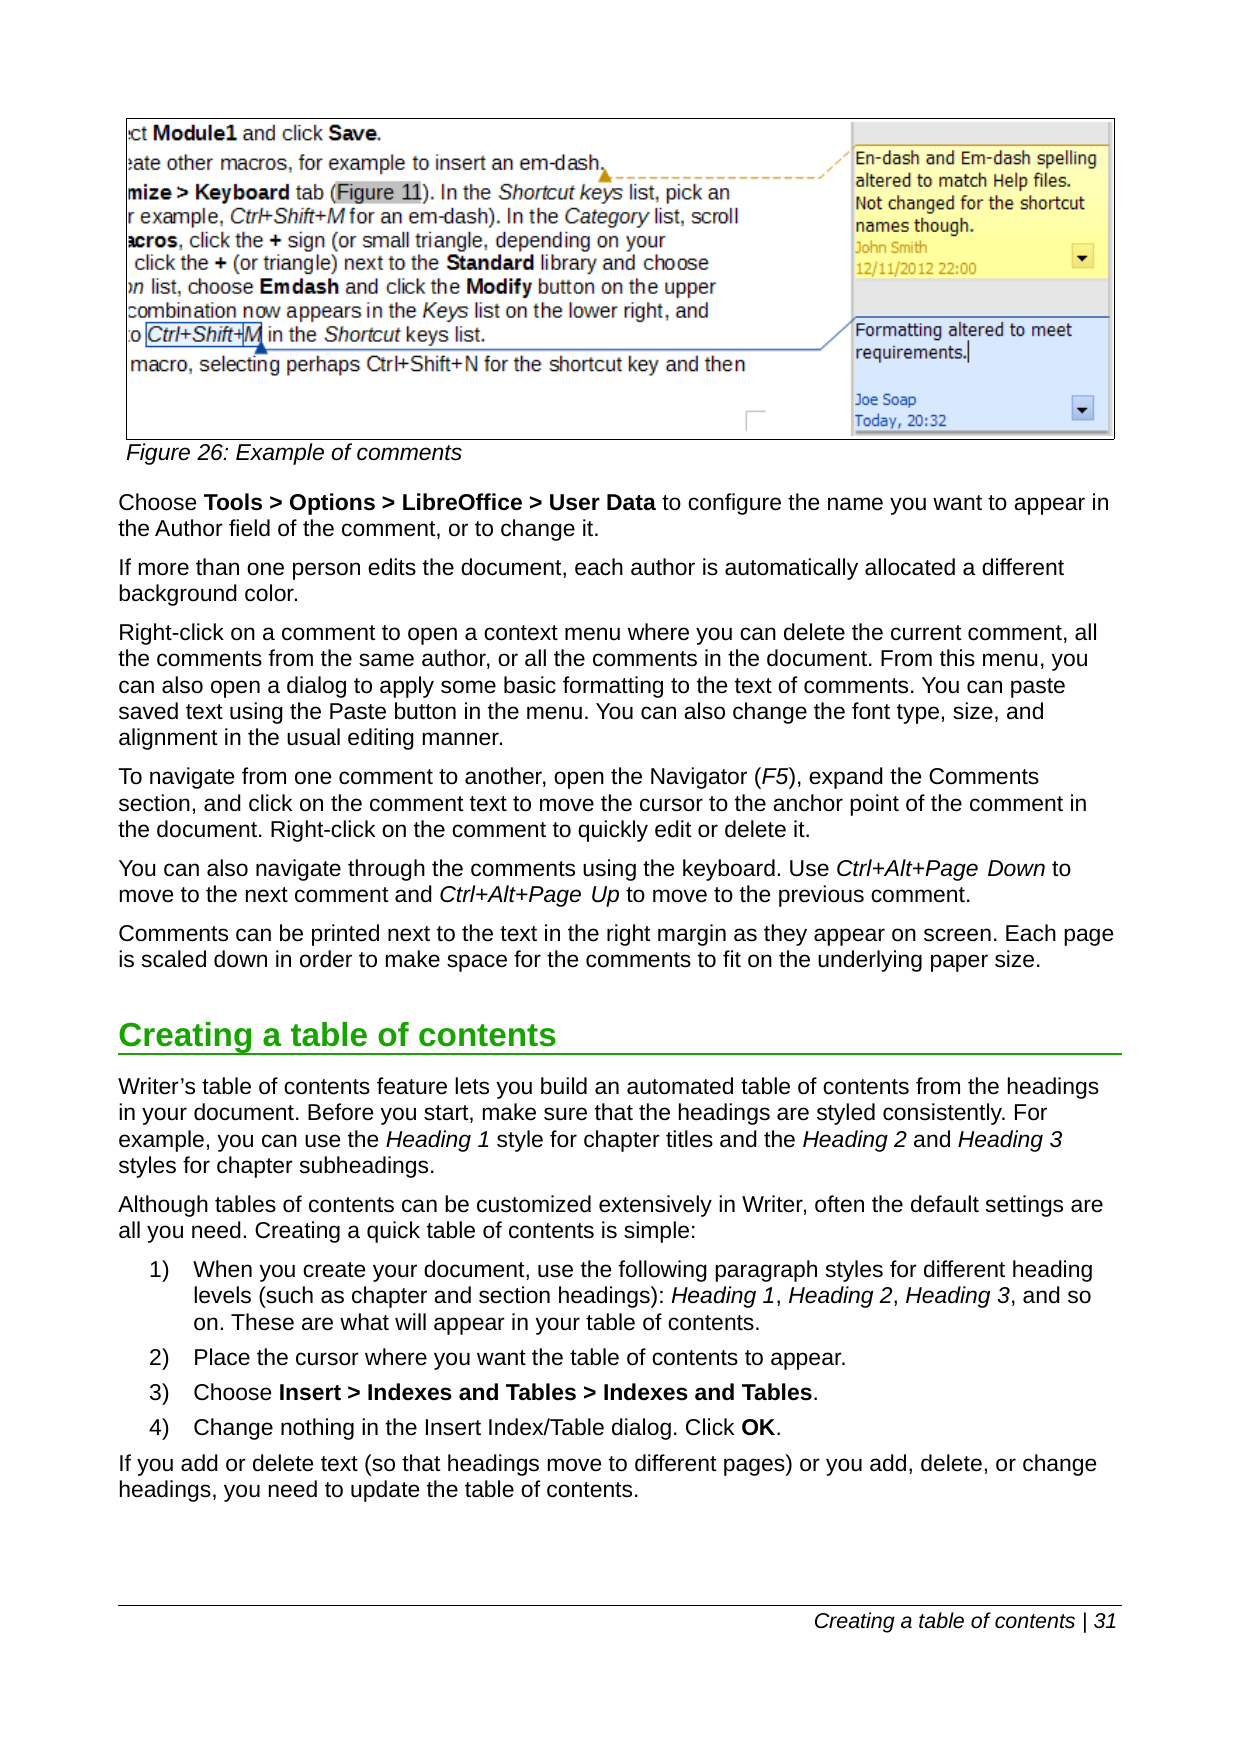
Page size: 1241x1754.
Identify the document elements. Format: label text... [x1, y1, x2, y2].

text To navigate from one comment to another, open the Navigator (F5), expand the Comments section, and click on the comment text to move the cursor to the anchor point of the comment in the document. Right-click on the comment to quickly edit or delete it. [118, 763, 1122, 842]
subtitle Creating a table of contents [118, 1014, 1122, 1053]
picture [127, 119, 1114, 439]
text If you add or delete text (so that headings move to different pages) or you add, delete, or change headings, you need to update the table of contents. [118, 1449, 1122, 1502]
text Writer’s table of contents feature lets you build an automated table of contents from the headings in your document. Before you start, make sure that the headings are styled consistently. For example, you can use the Heading 1 style for chapter titles and the Heading 2 and Heading 3 styles for chapter subheadings. [118, 1073, 1122, 1178]
text You can also navigate through the comments using the keyboard. Use Ctrl+Alt+Page Down to move to the next comment and Ctrl+Alt+Page Up to move to the previous comment. [118, 855, 1122, 907]
text Figure 26: Example of comments [126, 440, 1114, 466]
text Although tables of contents can be customized extensively in Writer, often the default settings are all you need. Creating a quick table of contents is simple: [118, 1191, 1122, 1243]
list Place the cursor where you want the table of contents to appear. [169, 1344, 1122, 1370]
text Choose Tools > Options > LibreOffice > User Data to configure the name you want to appear in the Author field of the comment, or to change it. [118, 488, 1122, 541]
list Choose Insert > Indexes and Tables > Indexes and Tables. [169, 1379, 1122, 1405]
list Change nothing in the Insert Index/Table dialog. Click OK. [169, 1414, 1122, 1441]
text Comments can be printed next to the text in the right margin as they appear on screen. Each page is scaled down in order to make space for the comments to fit on the underlying paper size. [118, 920, 1122, 973]
list When you create your document, use the following paragraph styles for different heading levels (such as chapter and section headings): Heading 1, Heading 2, Heading 3, and so on. These are what will appear in your table of contents. [169, 1256, 1122, 1335]
text Right-click on a comment to open a context menu where you can delete the current comment, all the comments from the same author, or all the comments in the document. From this menu, you can also open a dialog to apply some basic formatting to the text of comments. You can paste saved text using the Paste button in the menu. You can also change the font type, size, and alignment in the usual editing manner. [118, 619, 1122, 751]
text If more than one person edits the document, each author is automatically allocated a different background color. [118, 554, 1122, 606]
